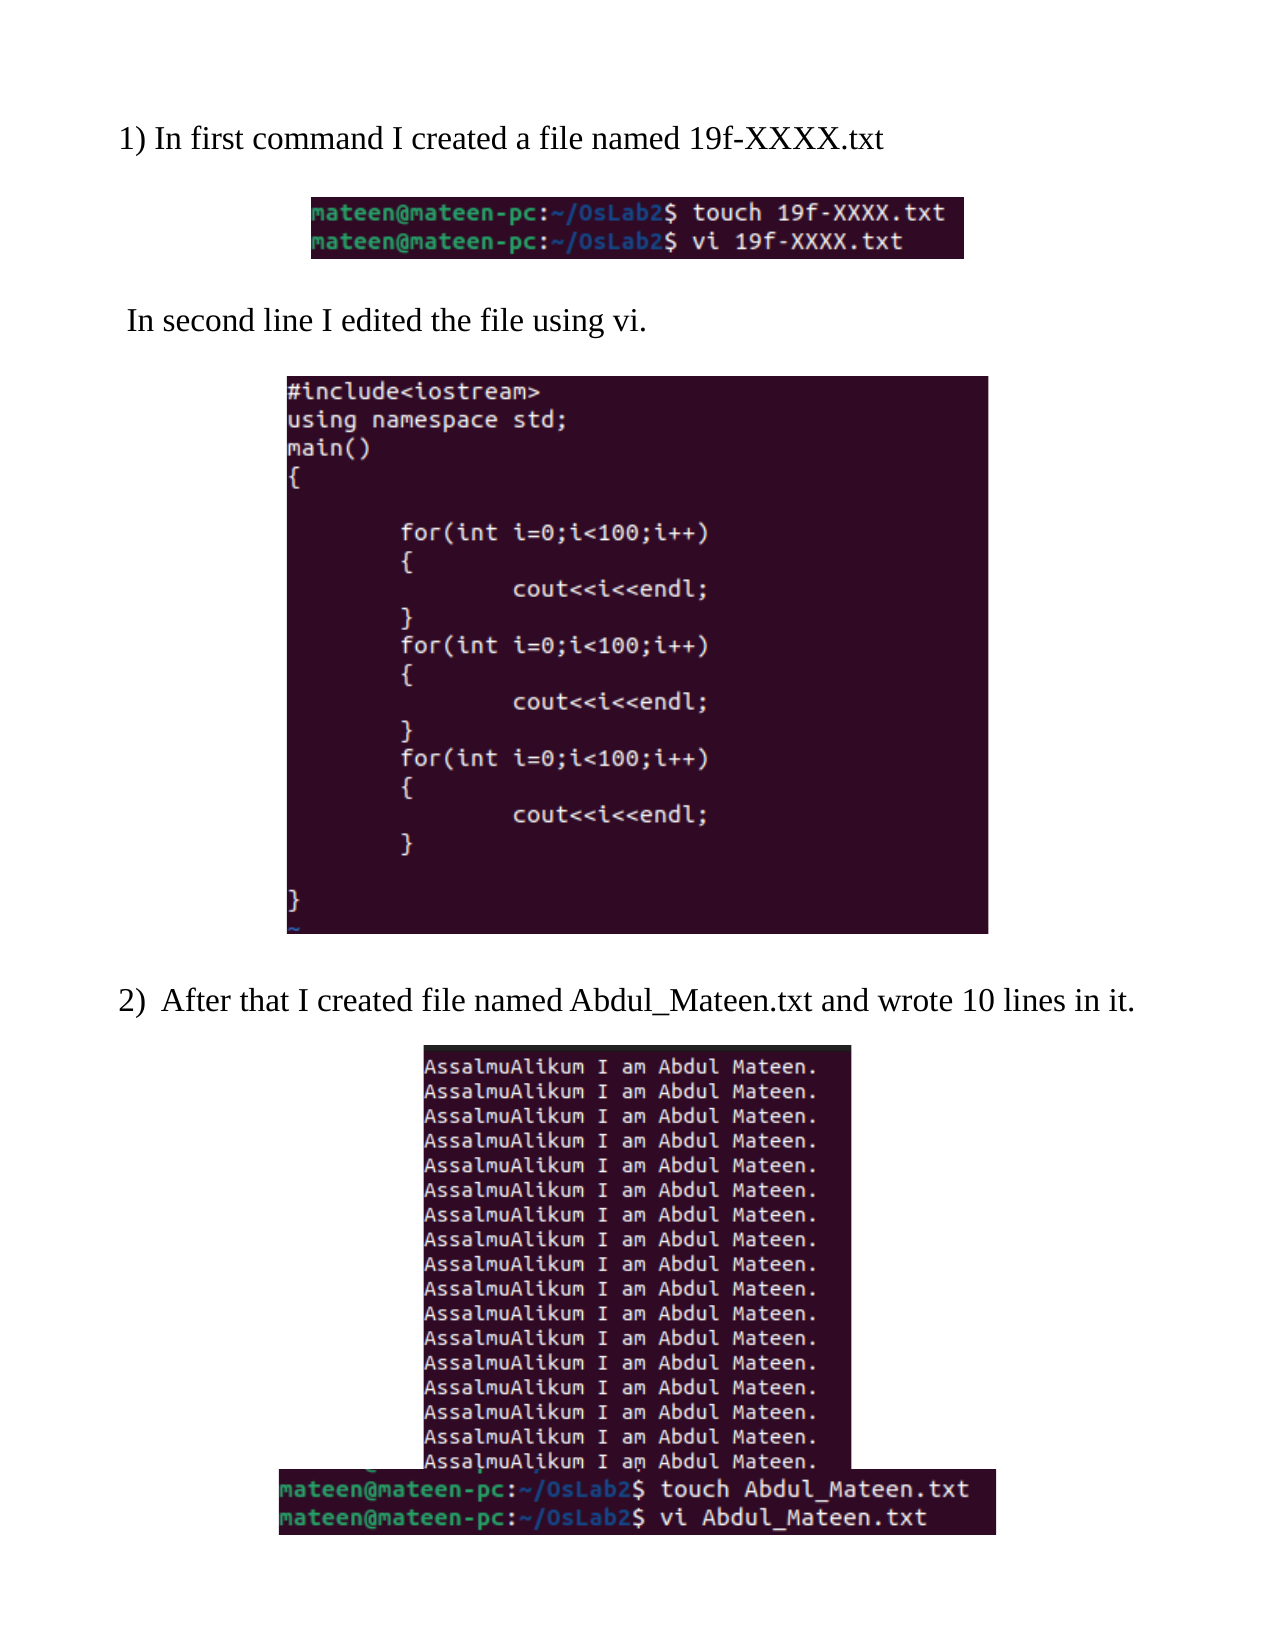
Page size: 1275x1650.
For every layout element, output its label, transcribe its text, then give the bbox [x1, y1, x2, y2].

text 1) In first command I created a file named 19f-XXXX.txt [118, 118, 1157, 156]
text 2) After that I created file named Abdul_Mateen.txt and wrote 10 lines in it. [118, 981, 1157, 1019]
picture [278, 1045, 997, 1535]
picture [286, 376, 989, 934]
text In second line I edited the file using vi. [118, 300, 1157, 338]
picture [311, 197, 964, 259]
